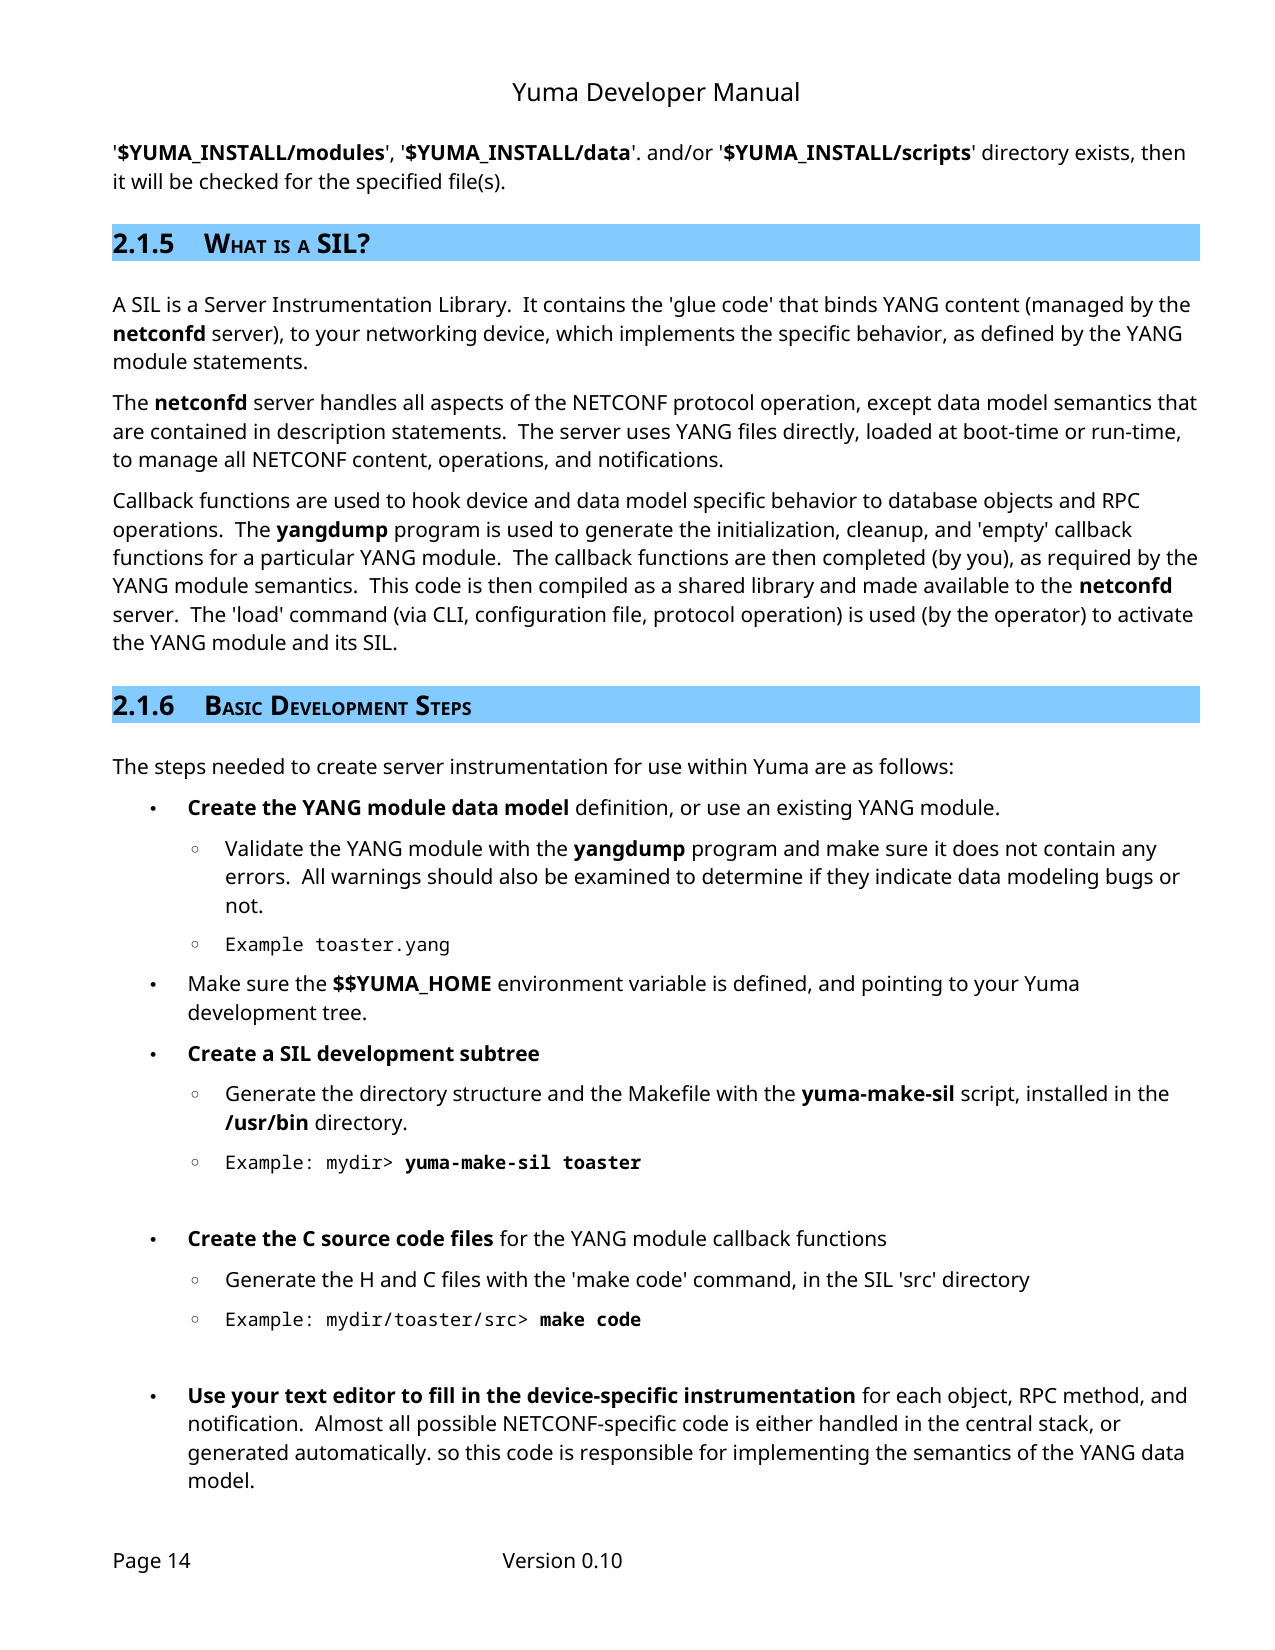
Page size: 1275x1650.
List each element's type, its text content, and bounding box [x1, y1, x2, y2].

list Create the C source code files for the YANG module callback functions [150, 1224, 1200, 1252]
list Generate the directory structure and the Makefile with the yuma-make-sil script, installed in the /usr/bin directory. [187, 1079, 1200, 1136]
list Make sure the $$YUMA_HOME environment variable is defined, and pointing to your Yuma development tree. [150, 969, 1200, 1026]
list Create a SIL development subtree [150, 1039, 1200, 1067]
text A SIL is a Server Instrumentation Library. It contains the 'glue code' that binds YANG content (managed by the netconfd server), to your networking device, which implements the specific behavior, as defined by the YANG module statements. [112, 291, 1200, 376]
text The netconfd server handles all aspects of the NETCONF protocol operation, except data model semantics that are contained in description statements. The server uses YANG files directly, loaded at boot-time or run-time, to manage all NETCONF content, operations, and notifications. [112, 388, 1200, 474]
list Example: mydir> yuma-make-sil toaster [187, 1149, 1200, 1174]
text The steps needed to create server instrumentation for use within Yuma are as follows: [112, 752, 1200, 781]
subtitle Basic Development Steps [112, 686, 1200, 723]
text '$YUMA_INSTALL/modules', '$YUMA_INSTALL/data'. and/or '$YUMA_INSTALL/scripts' directory exists, then it will be checked for the specified file(s). [112, 138, 1200, 195]
list Use your text editor to fill in the device-specific instrumentation for each object, RPC method, and notification. Almost all possible NETCONF-specific code is either handled in the central stack, or generated automatically. so this code is responsible for implementing the semantics of the YANG data model. [150, 1381, 1200, 1494]
list Generate the H and C files with the 'make code' command, in the SIL 'src' directory [187, 1265, 1200, 1293]
text Callback functions are used to hook device and data model specific behavior to database objects and RPC operations. The yangdump program is used to generate the initialization, cleanup, and 'empty' callback functions for a particular YANG module. The callback functions are then completed (by you), as required by the YANG module semantics. This code is then compiled as a shared library and made available to the netconfd server. The 'load' command (via CLI, configuration file, protocol operation) is used (by the operator) to activate the YANG module and its SIL. [112, 486, 1200, 657]
list Example: mydir/toaster/src> make code [187, 1306, 1200, 1331]
subtitle What is a SIL? [112, 224, 1200, 261]
list Validate the YANG module with the yangdump program and make sure it does not contain any errors. All warnings should also be examined to determine if they indicate data modeling bugs or not. [187, 834, 1200, 919]
list Example toaster.yang [187, 932, 1200, 957]
list Create the YANG module data model definition, or use an existing YANG module. [150, 793, 1200, 821]
